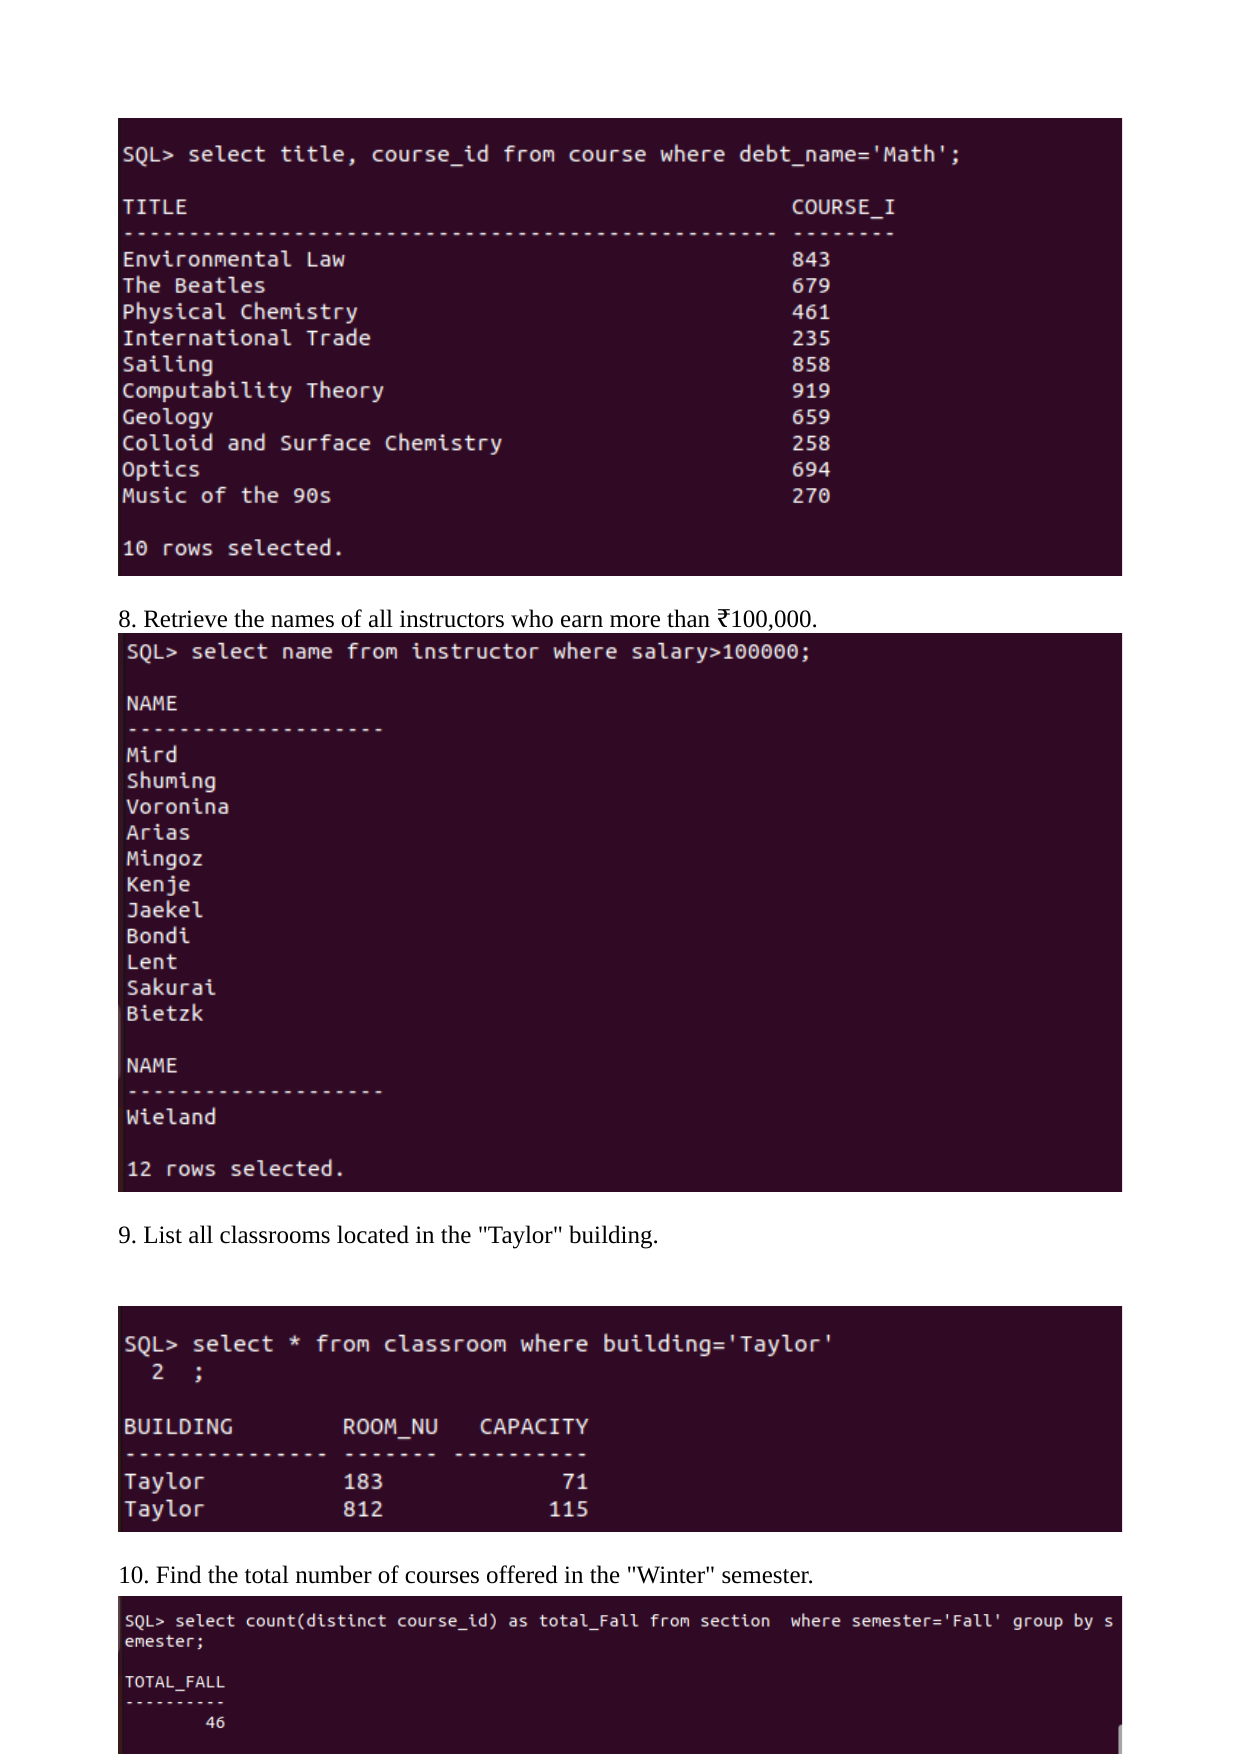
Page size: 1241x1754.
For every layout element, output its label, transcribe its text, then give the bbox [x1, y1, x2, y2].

text 10. Find the total number of courses offered in the "Winter" semester. [118, 1560, 1122, 1589]
text 9. List all classrooms located in the "Taylor" building. [118, 1221, 1122, 1249]
text 8. Retrieve the names of all instructors who earn more than ₹100,000. [118, 604, 1122, 633]
